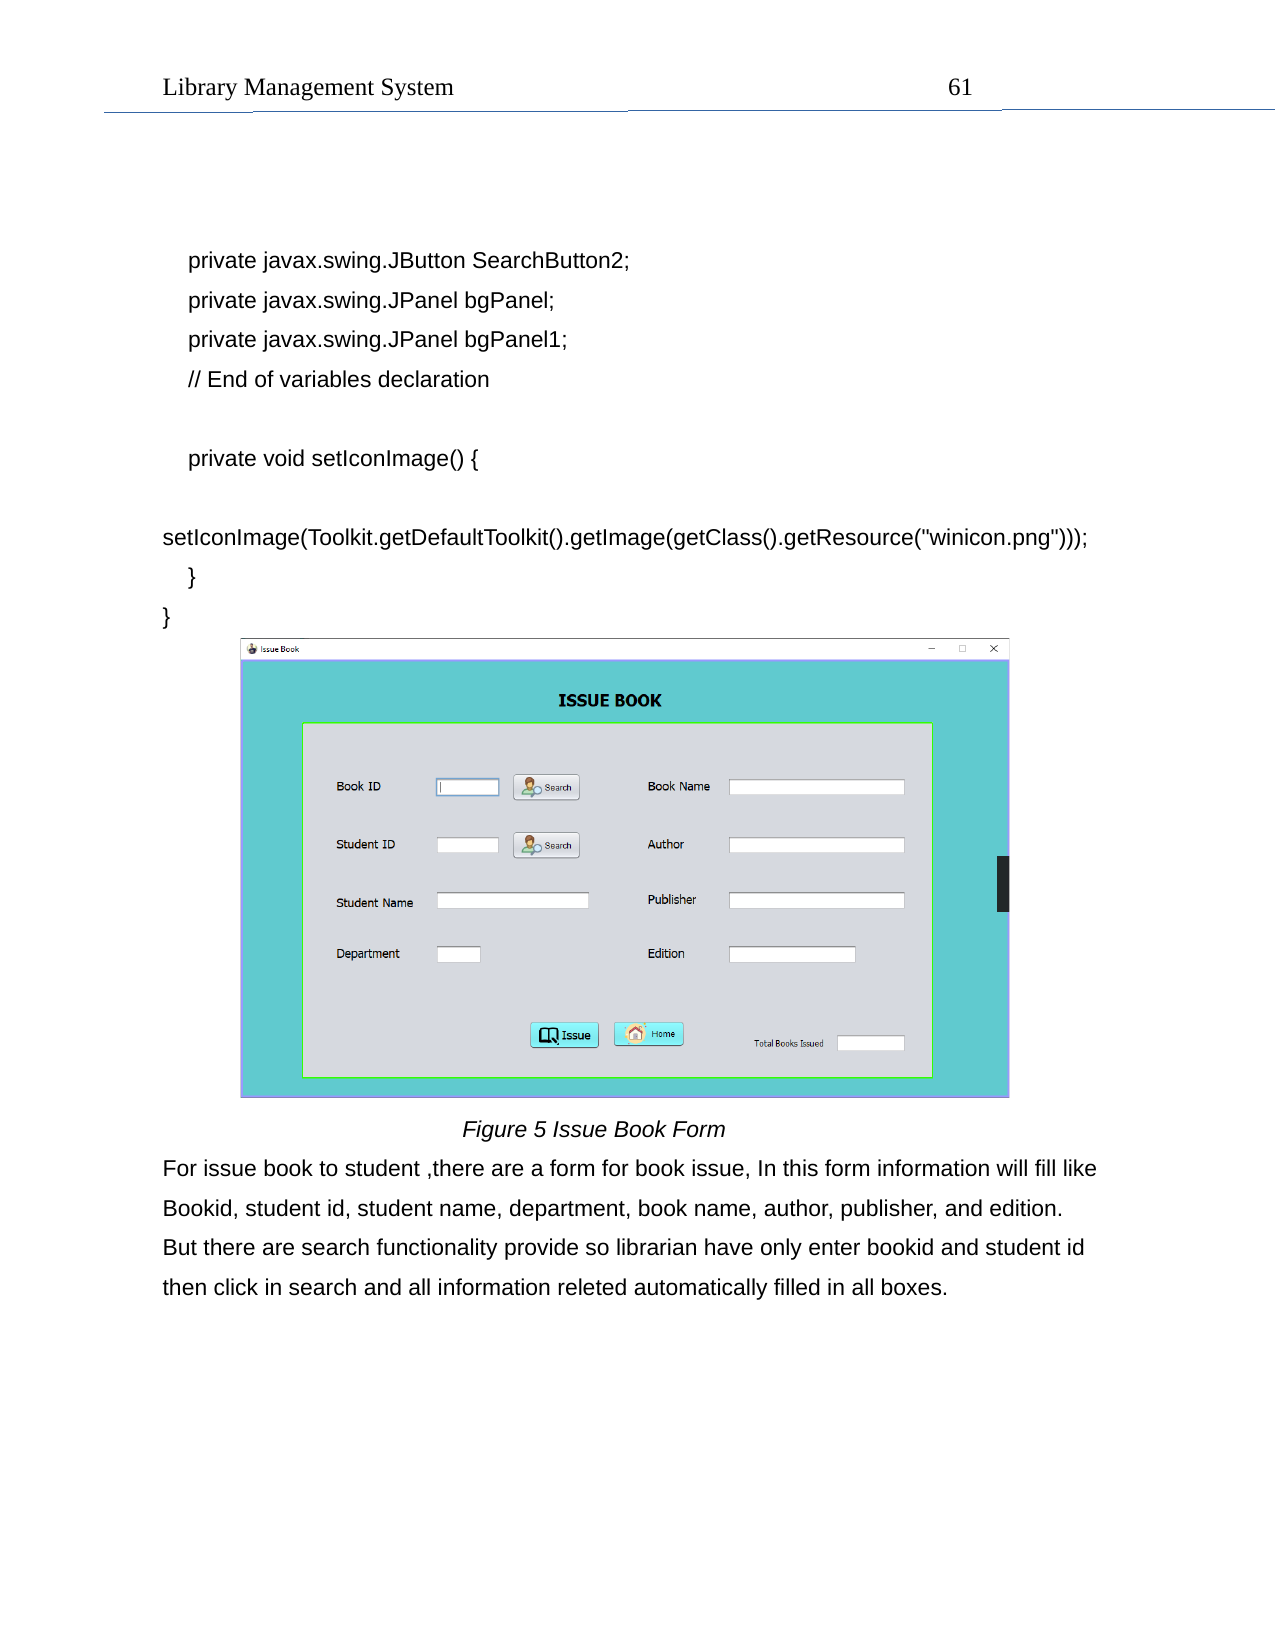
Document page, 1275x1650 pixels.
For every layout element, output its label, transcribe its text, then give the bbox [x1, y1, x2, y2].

text For issue book to student ,there are a form for book issue, In this form information will fill like Bookid, student id, student name, department, book name, author, publisher, and edition. [162, 1155, 1119, 1221]
text Figure 5 Issue Book Form [162, 1116, 1119, 1142]
text // End of variables declaration [162, 366, 1119, 392]
text private void setIconImage() { [162, 445, 1119, 471]
text private javax.swing.JButton SearchButton2; [162, 247, 1119, 274]
text private javax.swing.JPanel bgPanel; [162, 287, 1119, 313]
text setIconImage(Toolkit.getDefaultToolkit().getImage(getClass().getResource("winicon.png"))); [162, 484, 1119, 550]
text private javax.swing.JPanel bgPanel1; [162, 326, 1119, 353]
text But there are search functionality provide so librarian have only enter bookid and student id then click in search and all information releted automatically filled in all boxes. [162, 1234, 1119, 1300]
picture [240, 638, 1010, 1098]
text } [162, 563, 1119, 589]
text } [162, 603, 1119, 629]
